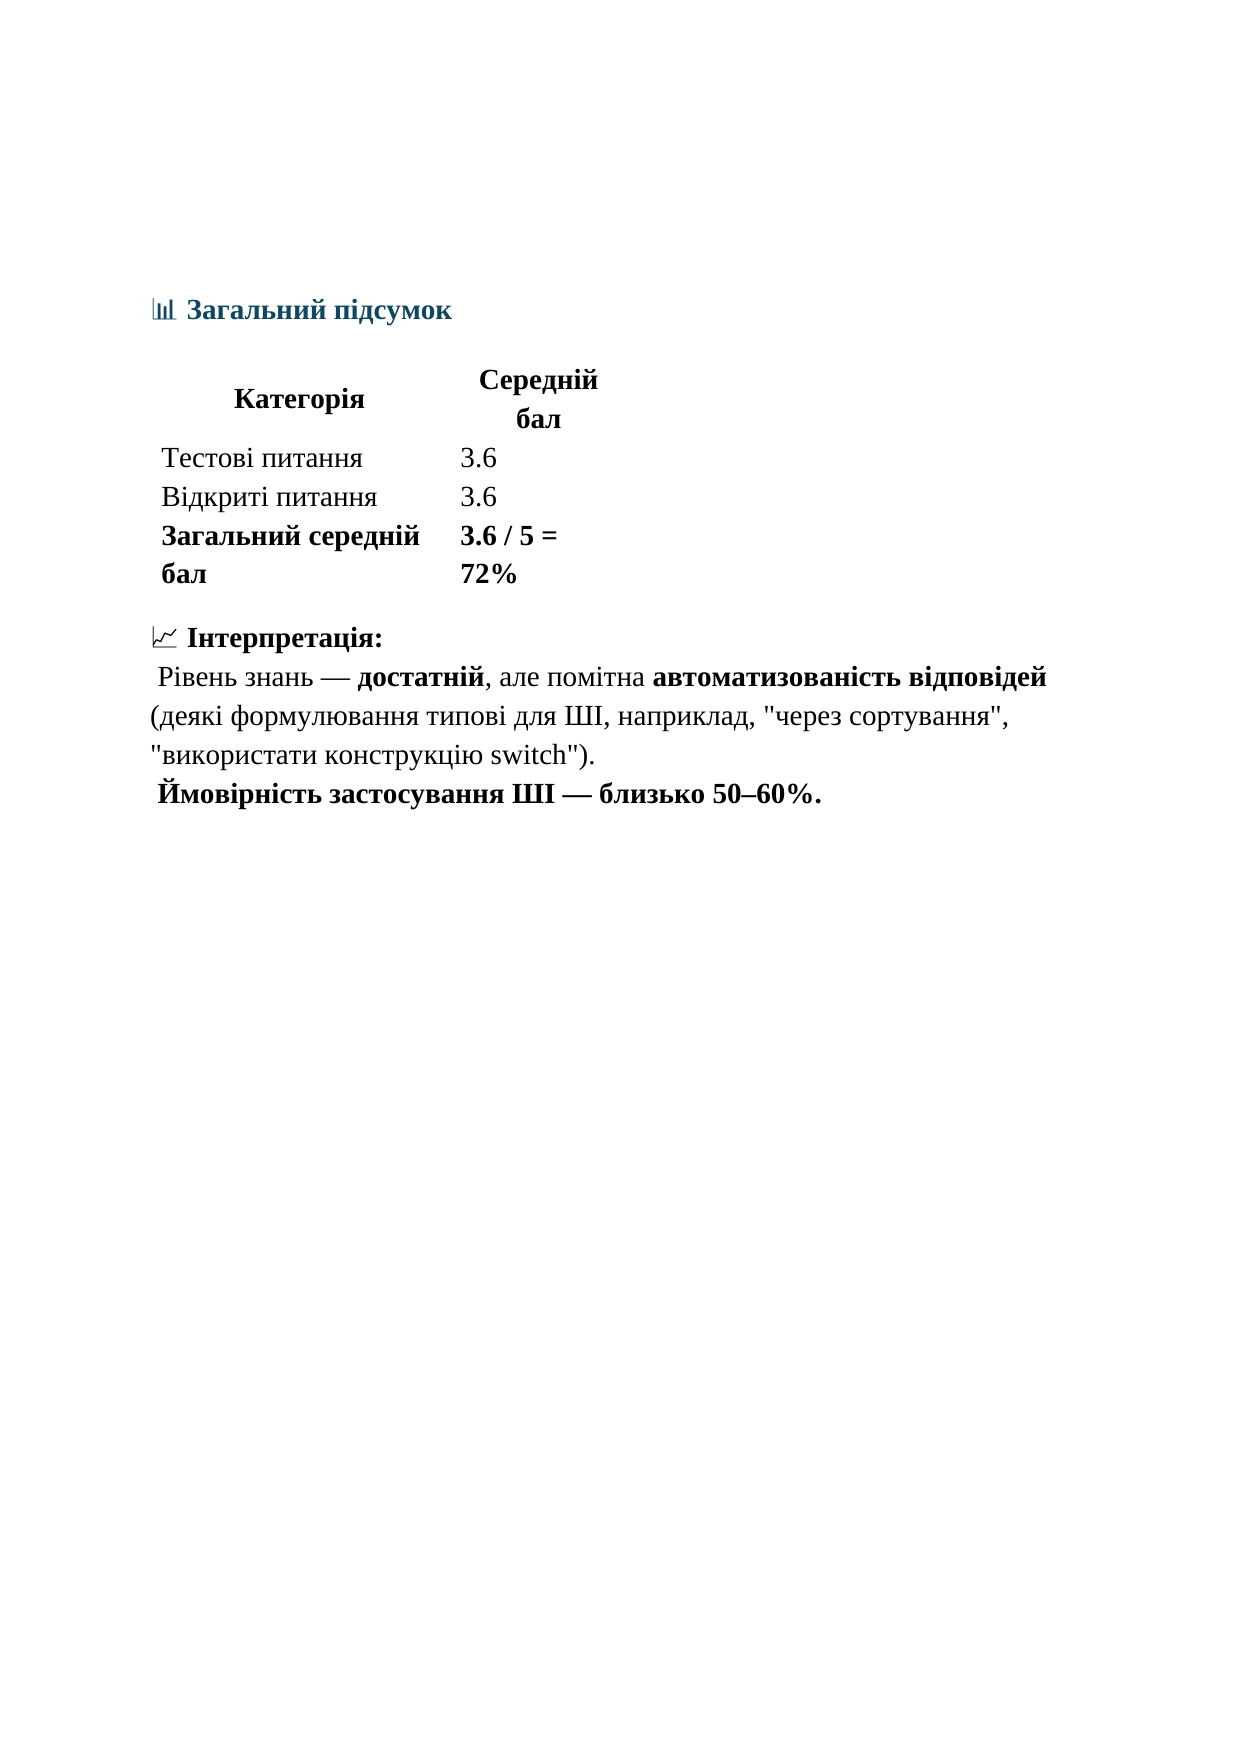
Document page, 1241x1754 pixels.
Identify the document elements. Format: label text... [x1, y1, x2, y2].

table_cell Відкриті питання [150, 479, 449, 518]
table_cell 3.6 [449, 440, 628, 479]
table_header Середній бал [449, 362, 628, 440]
table_cell Тестові питання [150, 440, 449, 479]
table_cell 3.6 / 5 = 72% [449, 518, 628, 595]
text 📈 Інтерпретація: Рівень знань — достатній, але помітна автоматизованість відповідей (деякі формулювання типові для ШІ, наприклад, "через сортування", "використати конструкцію switch"). Ймовірність застосування ШІ — близько 50–60%. [150, 620, 1090, 809]
subtitle 📊 Загальний підсумок [150, 292, 1090, 326]
table_cell Загальний середній бал [150, 518, 449, 595]
table_header Категорія [150, 362, 449, 440]
table_cell 3.6 [449, 479, 628, 518]
